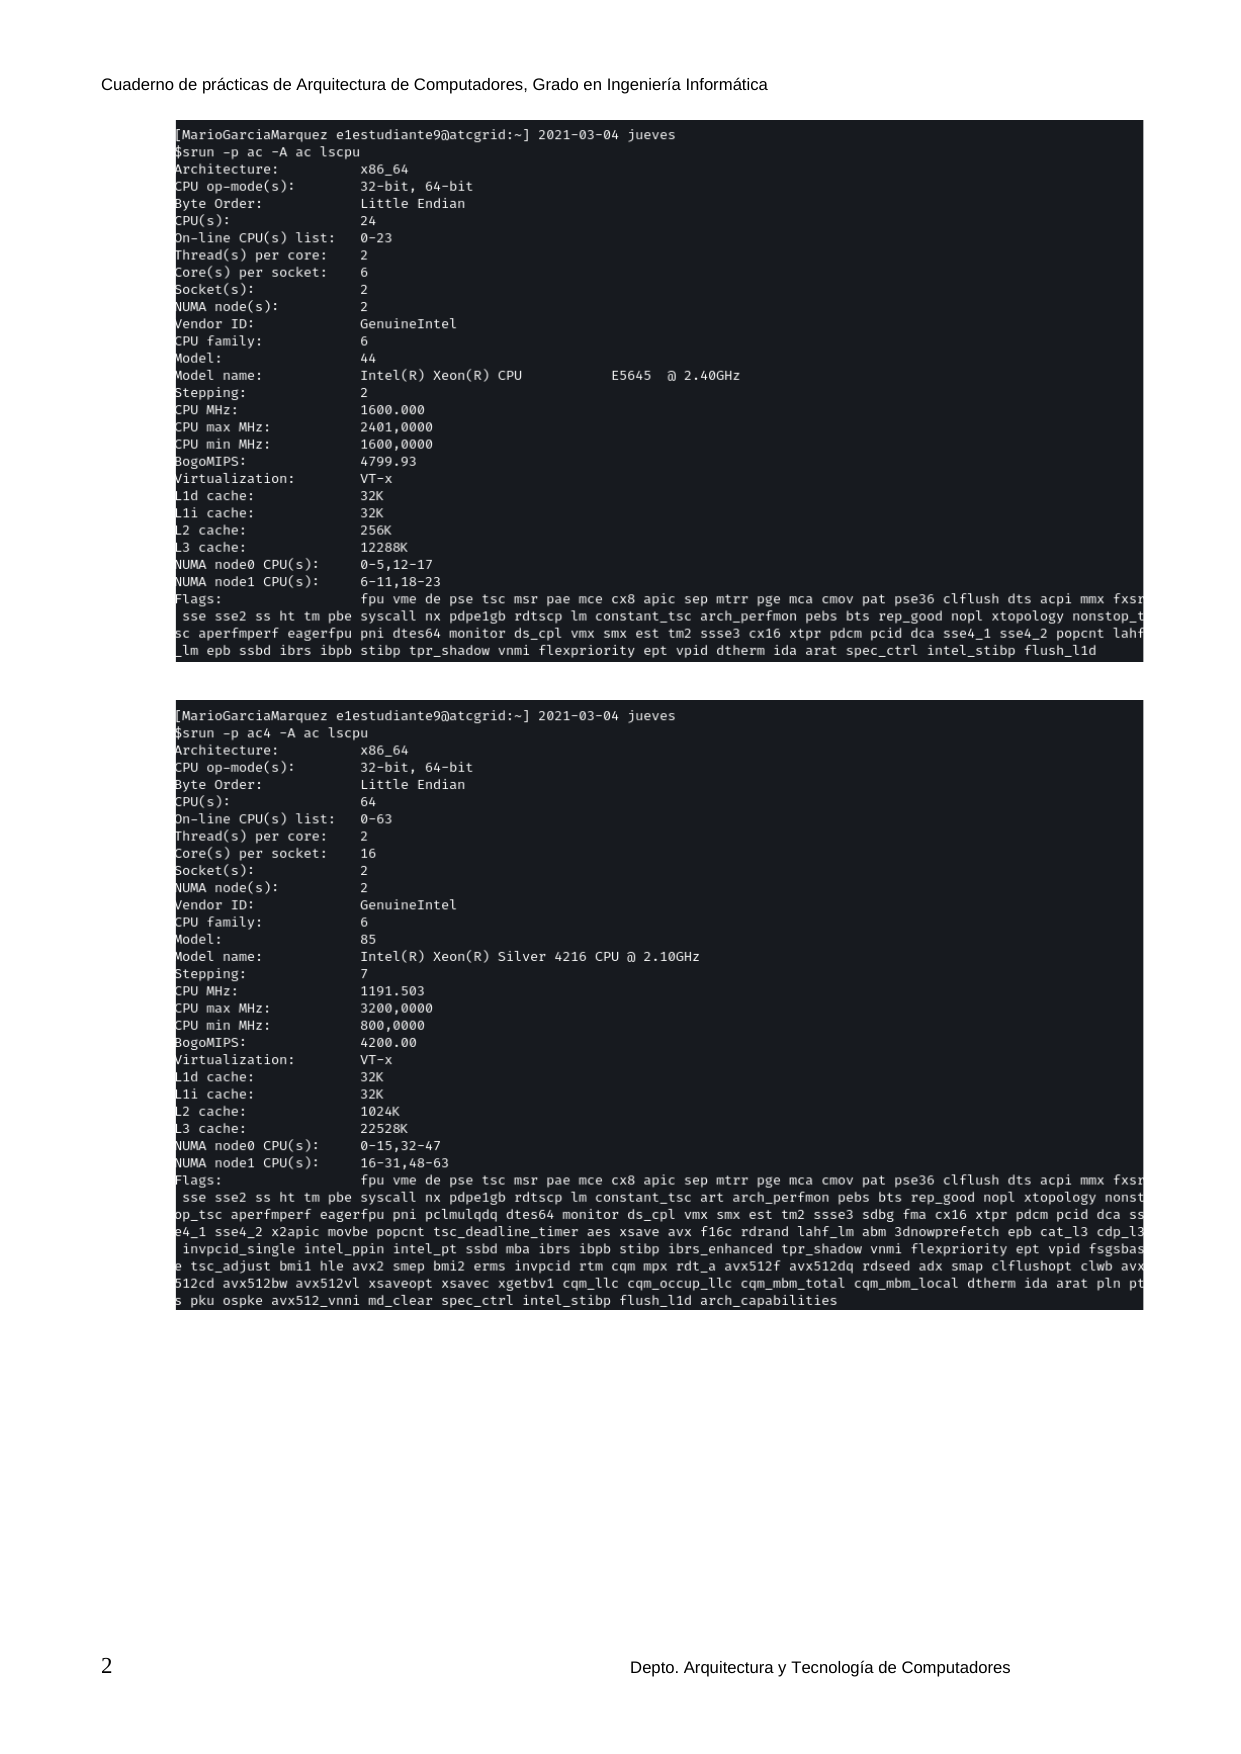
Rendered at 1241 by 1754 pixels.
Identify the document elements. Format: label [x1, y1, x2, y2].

picture [175, 700, 1144, 1310]
picture [175, 120, 1144, 662]
